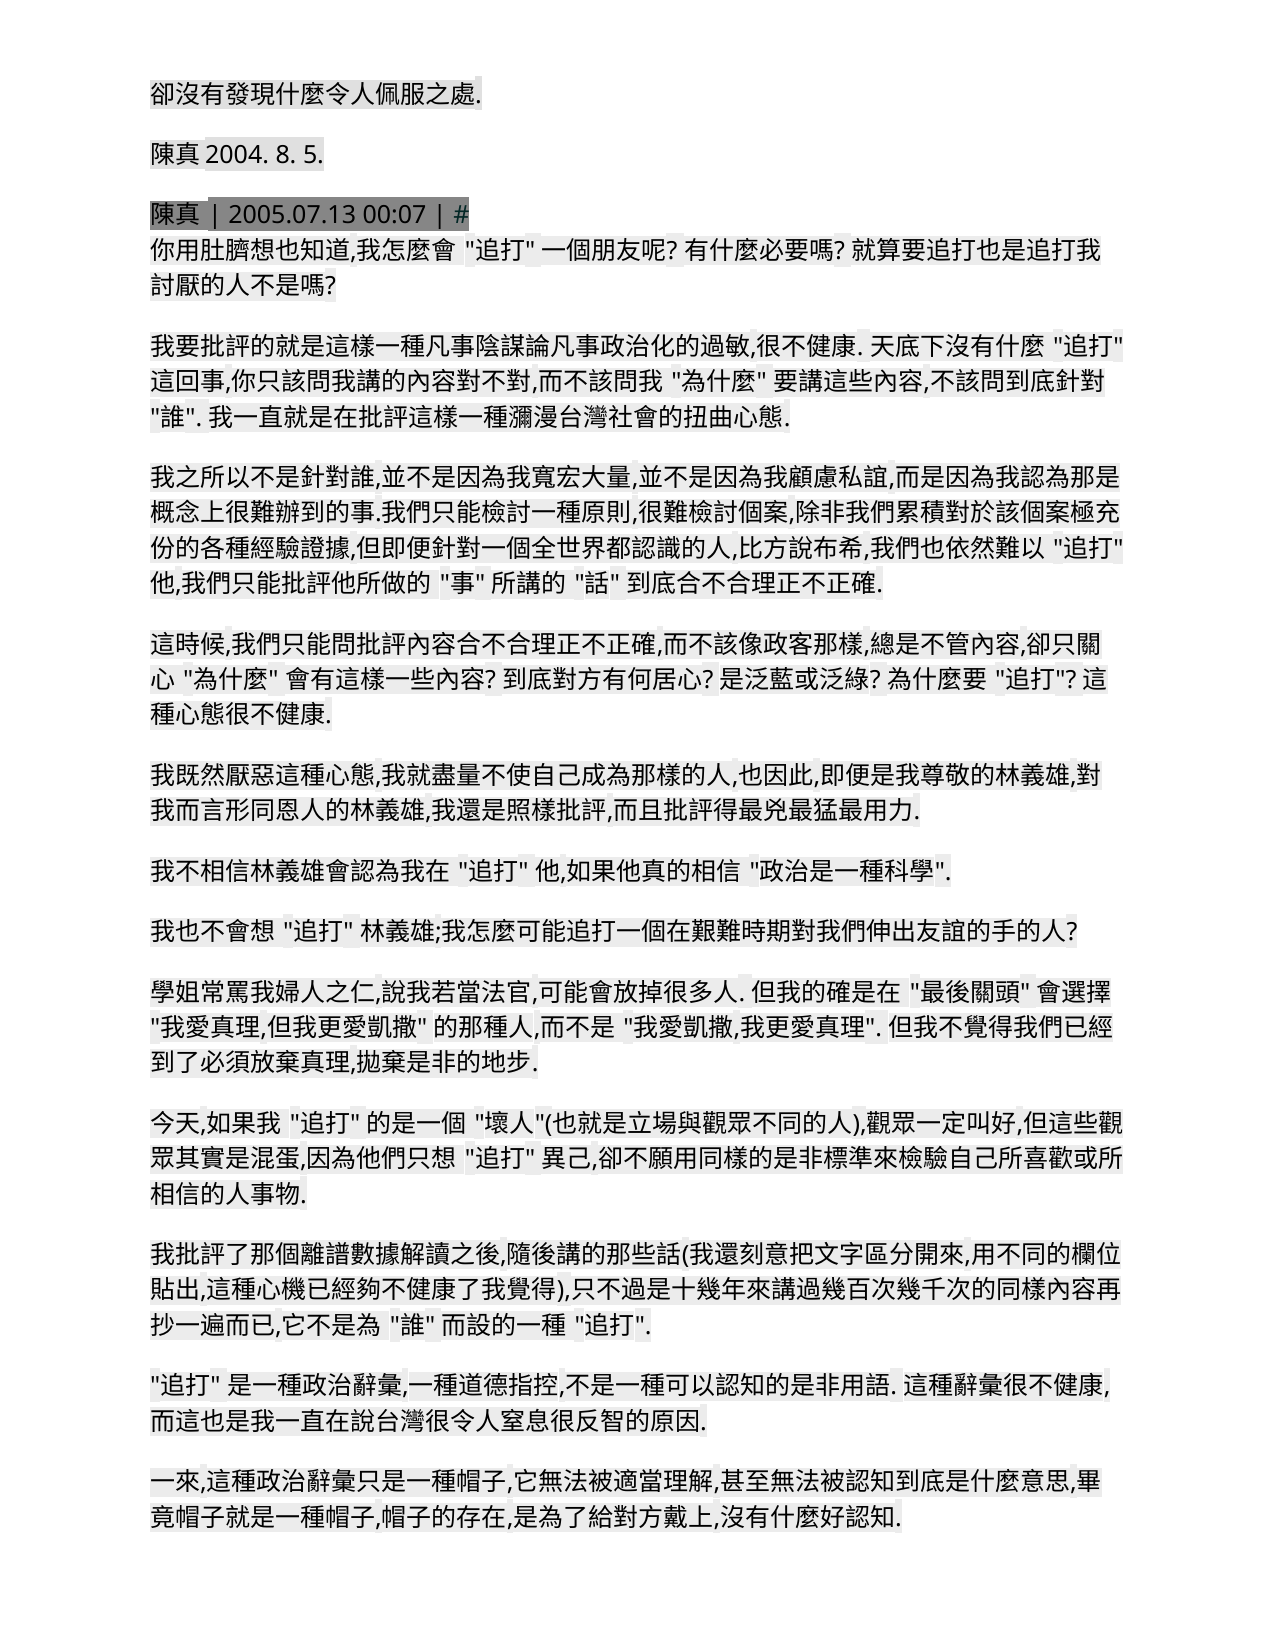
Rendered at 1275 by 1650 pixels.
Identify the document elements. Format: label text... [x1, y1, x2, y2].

text 學姐常罵我婦人之仁,說我若當法官,可能會放掉很多人. 但我的確是在 "最後關頭" 會選擇 "我愛真理,但我更愛凱撒" 的那種人,而不是 "我愛凱撒,我更愛真理". 但我不覺得我們已經到了必須放棄真理,拋棄是非的地步. [150, 973, 1125, 1079]
text 你用肚臍想也知道,我怎麼會 "追打" 一個朋友呢? 有什麼必要嗎? 就算要追打也是追打我討厭的人不是嗎? [150, 231, 1125, 302]
text 我既然厭惡這種心態,我就盡量不使自己成為那樣的人,也因此,即便是我尊敬的林義雄,對我而言形同恩人的林義雄,我還是照樣批評,而且批評得最兇最猛最用力. [150, 756, 1125, 827]
text 一來,這種政治辭彙只是一種帽子,它無法被適當理解,甚至無法被認知到底是什麼意思,畢竟帽子就是一種帽子,帽子的存在,是為了給對方戴上,沒有什麼好認知. [150, 1462, 1125, 1533]
text 卻沒有發現什麼令人佩服之處. [150, 75, 1125, 110]
text 陳真 | 2005.07.13 00:07 | # [150, 196, 1125, 231]
text 我批評了那個離譜數據解讀之後,隨後講的那些話(我還刻意把文字區分開來,用不同的欄位貼出,這種心機已經夠不健康了我覺得),只不過是十幾年來講過幾百次幾千次的同樣內容再抄一遍而已,它不是為 "誰" 而設的一種 "追打". [150, 1235, 1125, 1342]
text 陳真2004. 8. 5. [150, 135, 1125, 171]
text 我不相信林義雄會認為我在 "追打" 他,如果他真的相信 "政治是一種科學". [150, 852, 1125, 887]
text "追打" 是一種政治辭彙,一種道德指控,不是一種可以認知的是非用語. 這種辭彙很不健康,而這也是我一直在說台灣很令人窒息很反智的原因. [150, 1367, 1125, 1437]
text 這時候,我們只能問批評內容合不合理正不正確,而不該像政客那樣,總是不管內容,卻只關心 "為什麼" 會有這樣一些內容? 到底對方有何居心? 是泛藍或泛綠? 為什麼要 "追打"? 這種心態很不健康. [150, 625, 1125, 731]
text 今天,如果我 "追打" 的是一個 "壞人"(也就是立場與觀眾不同的人),觀眾一定叫好,但這些觀眾其實是混蛋,因為他們只想 "追打" 異己,卻不願用同樣的是非標準來檢驗自己所喜歡或所相信的人事物. [150, 1104, 1125, 1210]
text 我要批評的就是這樣一種凡事陰謀論凡事政治化的過敏,很不健康. 天底下沒有什麼 "追打" 這回事,你只該問我講的內容對不對,而不該問我 "為什麼" 要講這些內容,不該問到底針對 "誰". 我一直就是在批評這樣一種瀰漫台灣社會的扭曲心態. [150, 327, 1125, 433]
text 我也不會想 "追打" 林義雄;我怎麼可能追打一個在艱難時期對我們伸出友誼的手的人? [150, 912, 1125, 948]
text 我之所以不是針對誰,並不是因為我寬宏大量,並不是因為我顧慮私誼,而是因為我認為那是概念上很難辦到的事.我們只能檢討一種原則,很難檢討個案,除非我們累積對於該個案極充份的各種經驗證據,但即便針對一個全世界都認識的人,比方說布希,我們也依然難以 "追打" 他,我們只能批評他所做的 "事" 所講的 "話" 到底合不合理正不正確. [150, 458, 1125, 600]
